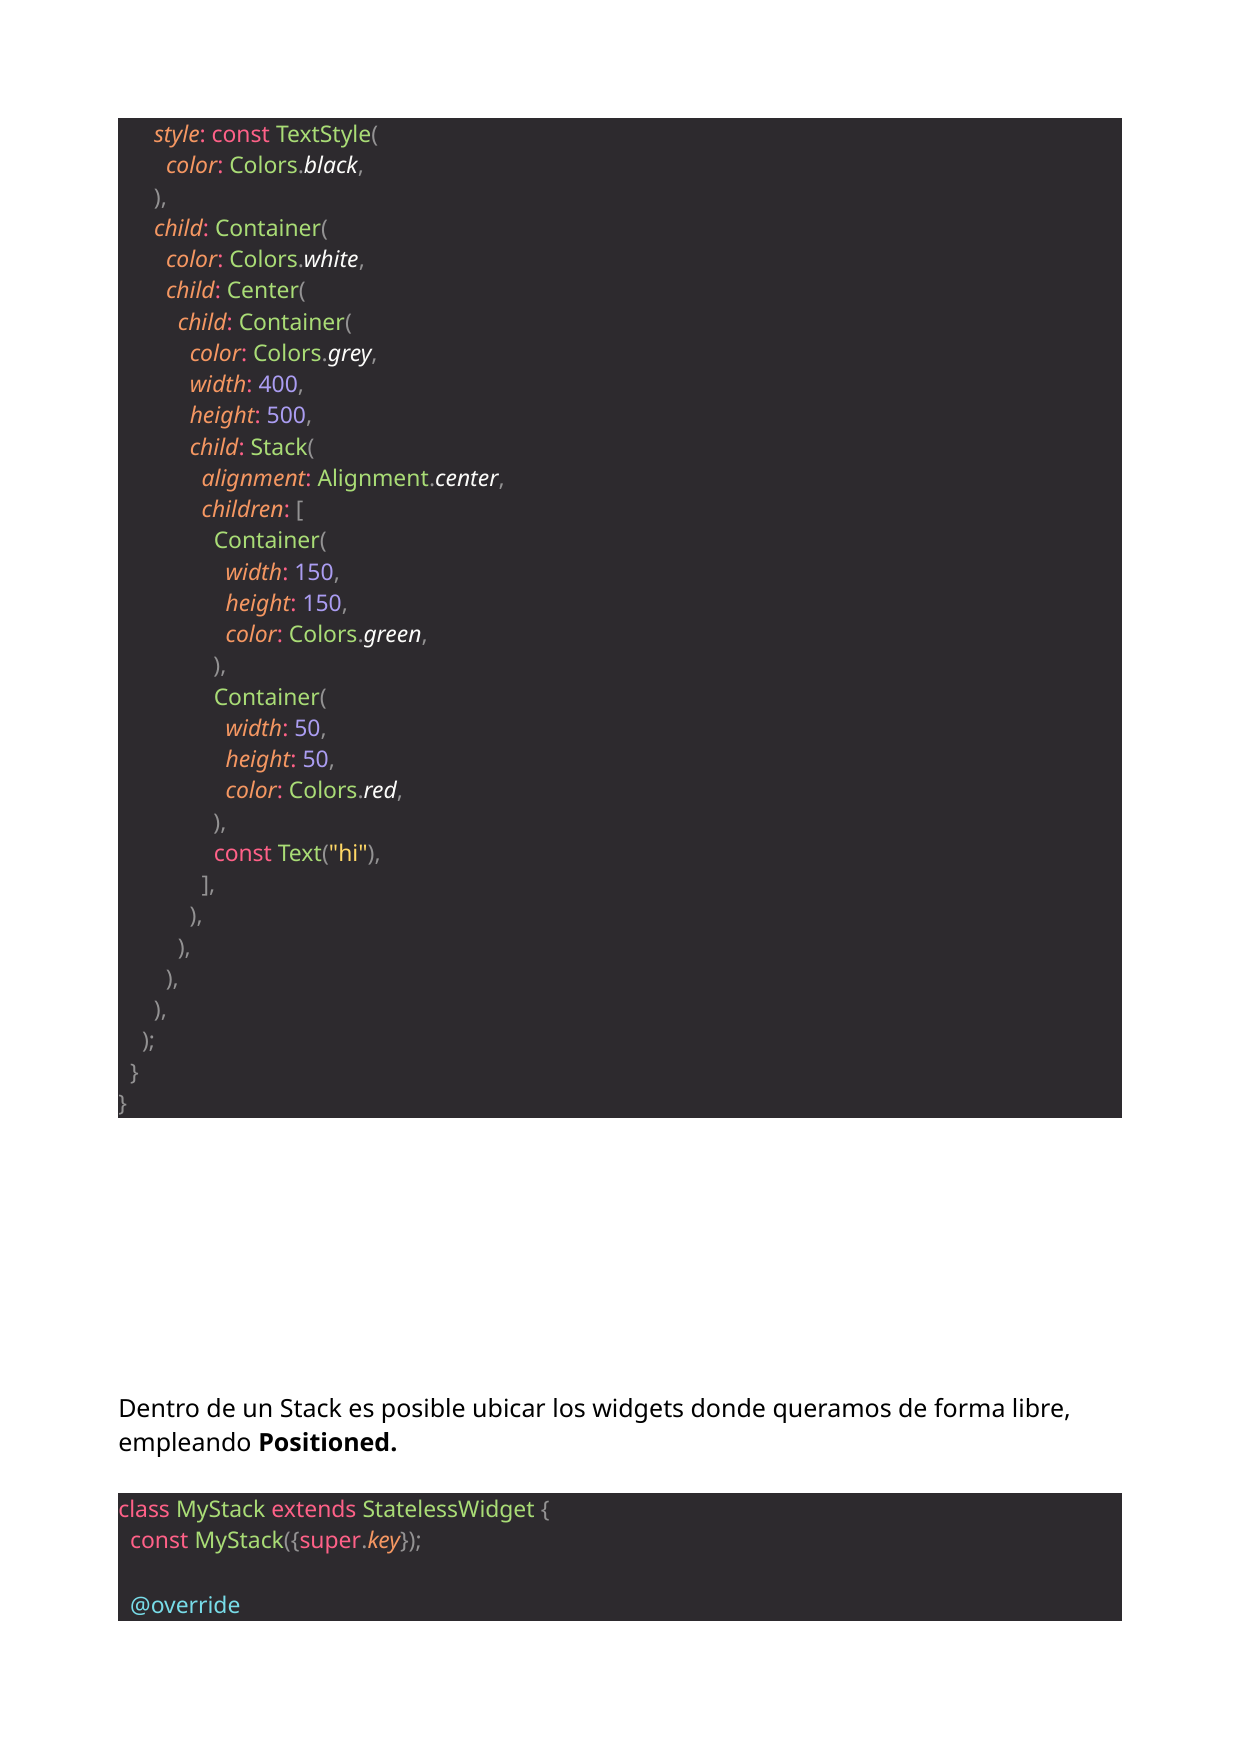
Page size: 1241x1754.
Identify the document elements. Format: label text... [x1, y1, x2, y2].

text Dentro de un Stack es posible ubicar los widgets donde queramos de forma libre, empleando Positioned. [118, 1391, 1122, 1459]
text style: const TextStyle( color: Colors.black, ), child: Container( color: Colors.white, child: Center( child: Container( color: Colors.grey, width: 400, height: 500, child: Stack( alignment: Alignment.center, children: [ Container( width: 150, height: 150, color: Colors.green, ), Container( width: 50, height: 50, color: Colors.red, ), const Text("hi"), ], ), ), ), ), ); } } [118, 118, 1122, 1118]
text class MyStack extends StatelessWidget { const MyStack({super.key}); @override [118, 1493, 1122, 1621]
